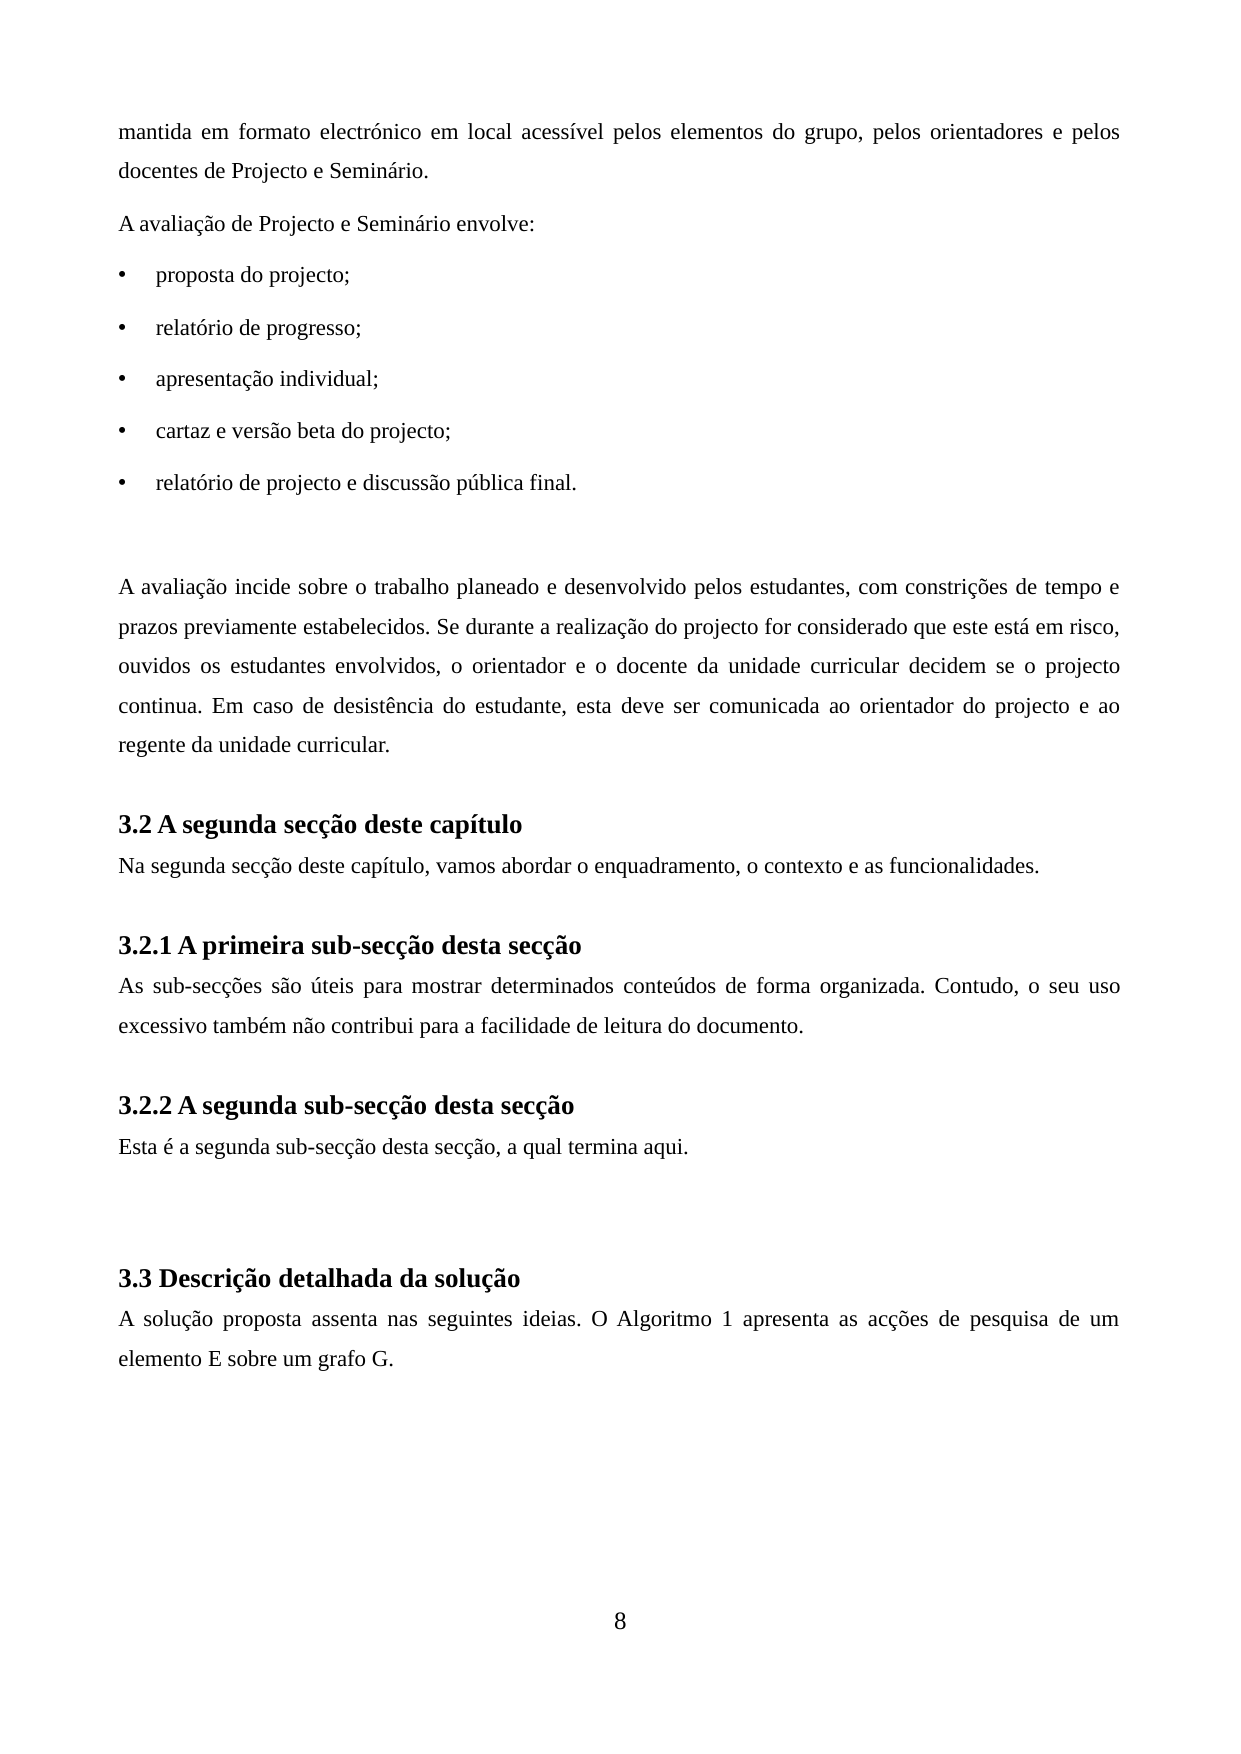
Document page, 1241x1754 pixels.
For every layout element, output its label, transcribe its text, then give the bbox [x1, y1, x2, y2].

text A solução proposta assenta nas seguintes ideias. O Algoritmo 1 apresenta as acções de pesquisa de um elemento E sobre um grafo G. [118, 1305, 1122, 1371]
text mantida em formato electrónico em local acessível pelos elementos do grupo, pelos orientadores e pelos docentes de Projecto e Seminário. [118, 118, 1122, 184]
text Esta é a segunda sub-secção desta secção, a qual termina aqui. [118, 1133, 1122, 1159]
subtitle 3.2.2 A segunda sub-secção desta secção [118, 1089, 1122, 1120]
text A avaliação incide sobre o trabalho planeado e desenvolvido pelos estudantes, com constrições de tempo e prazos previamente estabelecidos. Se durante a realização do projecto for considerado que este está em risco, ouvidos os estudantes envolvidos, o orientador e o docente da unidade curricular decidem se o projecto continua. Em caso de desistência do estudante, esta deve ser comunicada ao orientador do projecto e ao regente da unidade curricular. [118, 573, 1122, 758]
list apresentação individual; [118, 366, 1122, 392]
list relatório de progresso; [118, 313, 1122, 340]
subtitle 3.2.1 A primeira sub-secção desta secção [118, 929, 1122, 960]
list cartaz e versão beta do projecto; [118, 417, 1122, 444]
subtitle 3.3 Descrição detalhada da solução [118, 1262, 1122, 1293]
text Na segunda secção deste capítulo, vamos abordar o enquadramento, o contexto e as funcionalidades. [118, 852, 1122, 878]
list relatório de projecto e discussão pública final. [118, 469, 1122, 496]
subtitle 3.2 A segunda secção deste capítulo [118, 808, 1122, 839]
text A avaliação de Projecto e Seminário envolve: [118, 209, 1122, 236]
list proposta do projecto; [118, 262, 1122, 288]
text As sub-secções são úteis para mostrar determinados conteúdos de forma organizada. Contudo, o seu uso excessivo também não contribui para a facilidade de leitura do documento. [118, 973, 1122, 1038]
